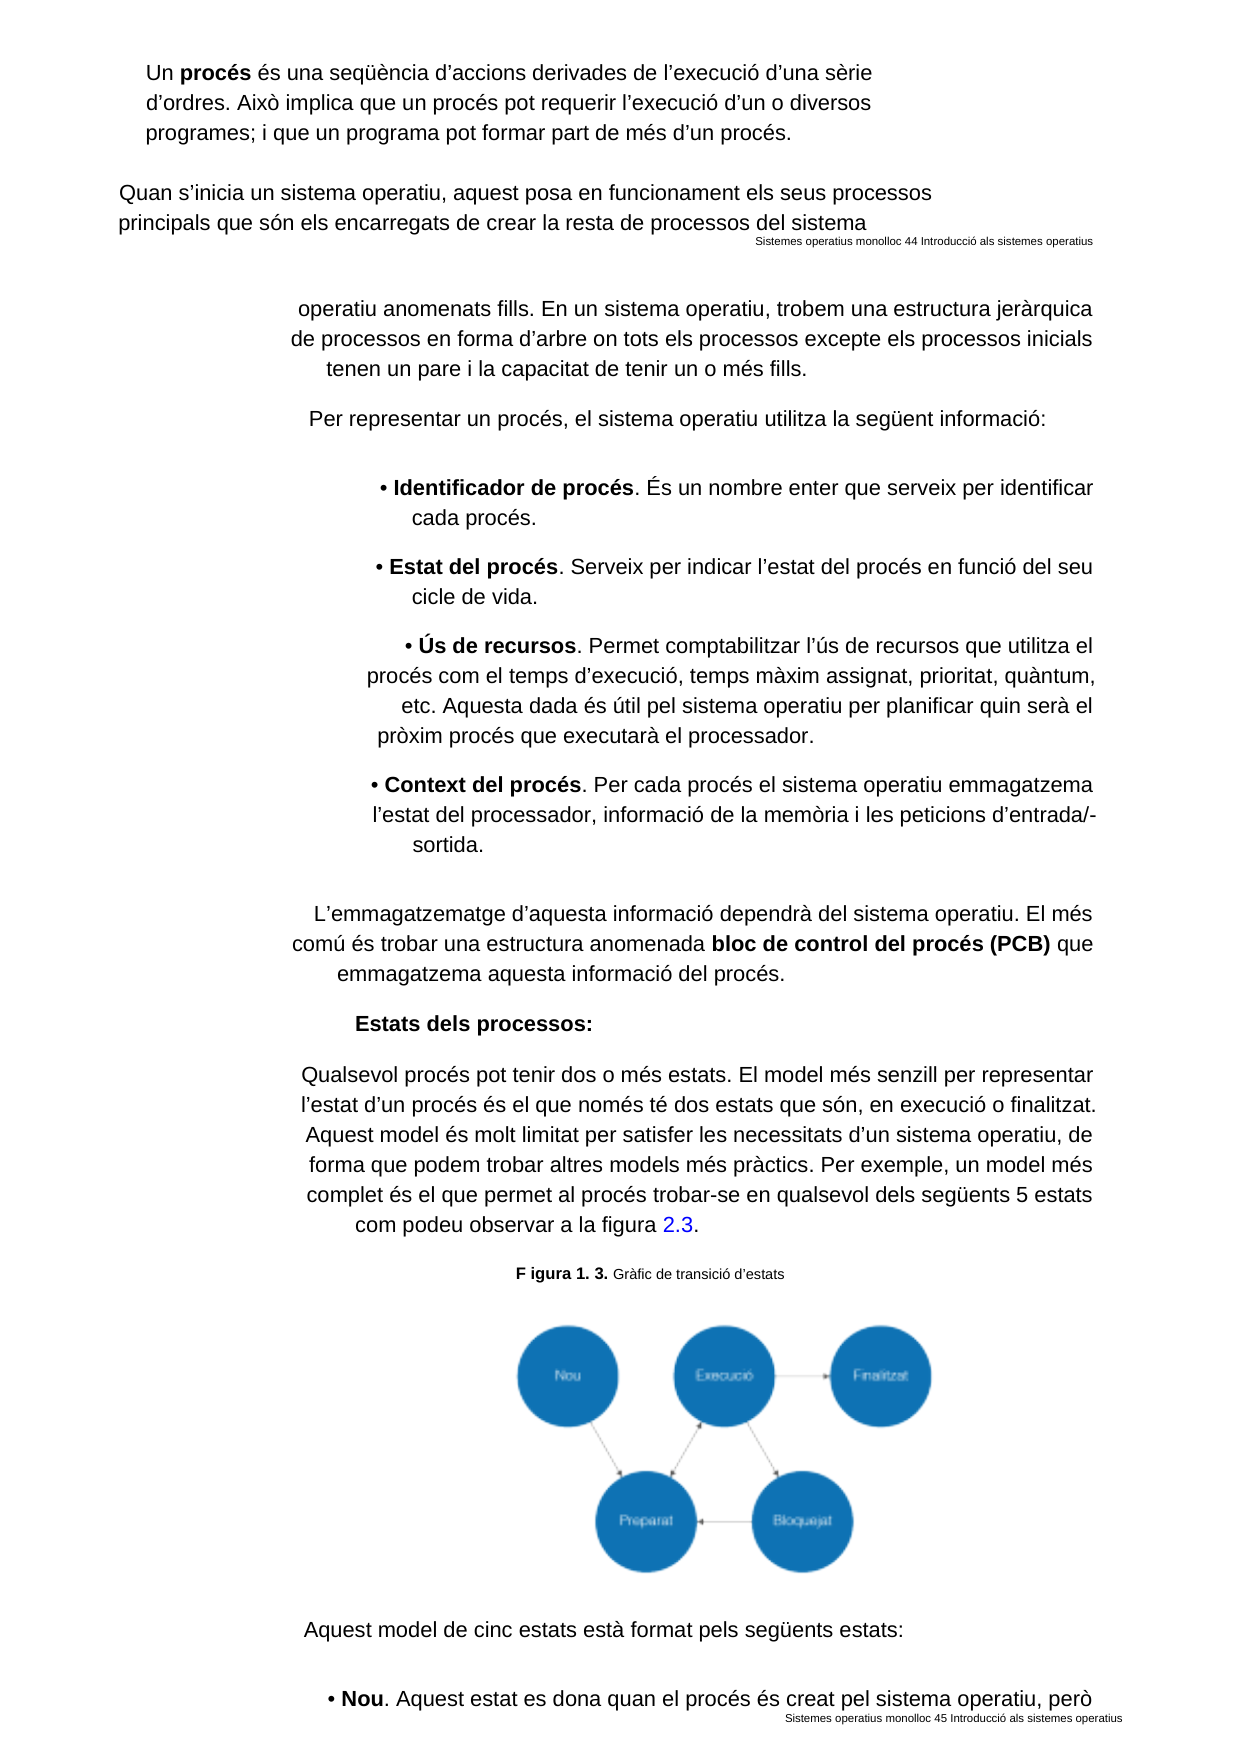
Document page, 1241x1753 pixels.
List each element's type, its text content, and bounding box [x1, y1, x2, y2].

text comú és trobar una estructura anomenada bloc de control del procés (PCB) que [0, 931, 1093, 956]
text Sistemes operatius monolloc 45 Introducció als sistemes operatius [0, 1711, 1123, 1724]
text Quan s’inicia un sistema operatiu, aquest posa en funcionament els seus processos [119, 179, 1122, 205]
text operatiu anomenats fills. En un sistema operatiu, trobem una estructura jeràrquica [0, 296, 1093, 321]
text cada procés. [412, 505, 1122, 531]
text • Nou. Aquest estat es dona quan el procés és creat pel sistema operatiu, però [0, 1686, 1093, 1711]
text procés com el temps d’execució, temps màxim assignat, prioritat, quàntum, [0, 663, 1096, 688]
text forma que podem trobar altres models més pràctics. Per exemple, un model més [0, 1152, 1093, 1177]
text L’emmagatzematge d’aquesta informació dependrà del sistema operatiu. El més [0, 901, 1093, 926]
text Aquest model és molt limitat per satisfer les necessitats d’un sistema operatiu, de [0, 1122, 1093, 1147]
text etc. Aquesta dada és útil pel sistema operatiu per planificar quin serà el [0, 693, 1093, 718]
text l’estat del processador, informació de la memòria i les peticions d’entrada/- [0, 801, 1097, 827]
text • Ús de recursos. Permet comptabilitzar l’ús de recursos que utilitza el [0, 633, 1093, 658]
text complet és el que permet al procés trobar-se en qualsevol dels següents 5 estats [0, 1182, 1093, 1207]
text pròxim procés que executarà el processador. [0, 723, 815, 748]
text tenen un pare i la capacitat de tenir un o més fills. [0, 356, 808, 381]
text l’estat d’un procés és el que només té dos estats que són, en execució o finalitzat. [0, 1092, 1097, 1117]
text Qualsevol procés pot tenir dos o més estats. El model més senzill per representar [0, 1062, 1094, 1087]
text • Estat del procés. Serveix per indicar l’estat del procés en funció del seu [0, 554, 1093, 579]
text d’ordres. Això implica que un procés pot requerir l’execució d’un o diversos [146, 90, 1122, 115]
picture [489, 1296, 959, 1609]
text Per representar un procés, el sistema operatiu utilitza la següent informació: [0, 406, 1047, 431]
text Sistemes operatius monolloc 44 Introducció als sistemes operatius [0, 235, 1093, 248]
text • Identificador de procés. És un nombre enter que serveix per identificar [0, 475, 1094, 501]
text • Context del procés. Per cada procés el sistema operatiu emmagatzema [0, 771, 1093, 797]
text de processos en forma d’arbre on tots els processos excepte els processos inicials [0, 326, 1093, 351]
text cicle de vida. [412, 584, 1122, 609]
text F igura 1. 3. Gràfic de transició d’estats [0, 1263, 784, 1283]
text Estats dels processos: [355, 1011, 1122, 1036]
text Un procés és una seqüència d’accions derivades de l’execució d’una sèrie [146, 60, 1122, 85]
text Aquest model de cinc estats està format pels següents estats: [0, 1617, 904, 1642]
text com podeu observar a la figura 2.3. [355, 1212, 1122, 1237]
text emmagatzema aquesta informació del procés. [0, 961, 1122, 986]
text sortida. [412, 831, 1122, 857]
text principals que són els encarregats de crear la resta de processos del sistema [118, 209, 1122, 235]
text programes; i que un programa pot formar part de més d’un procés. [145, 120, 1122, 145]
